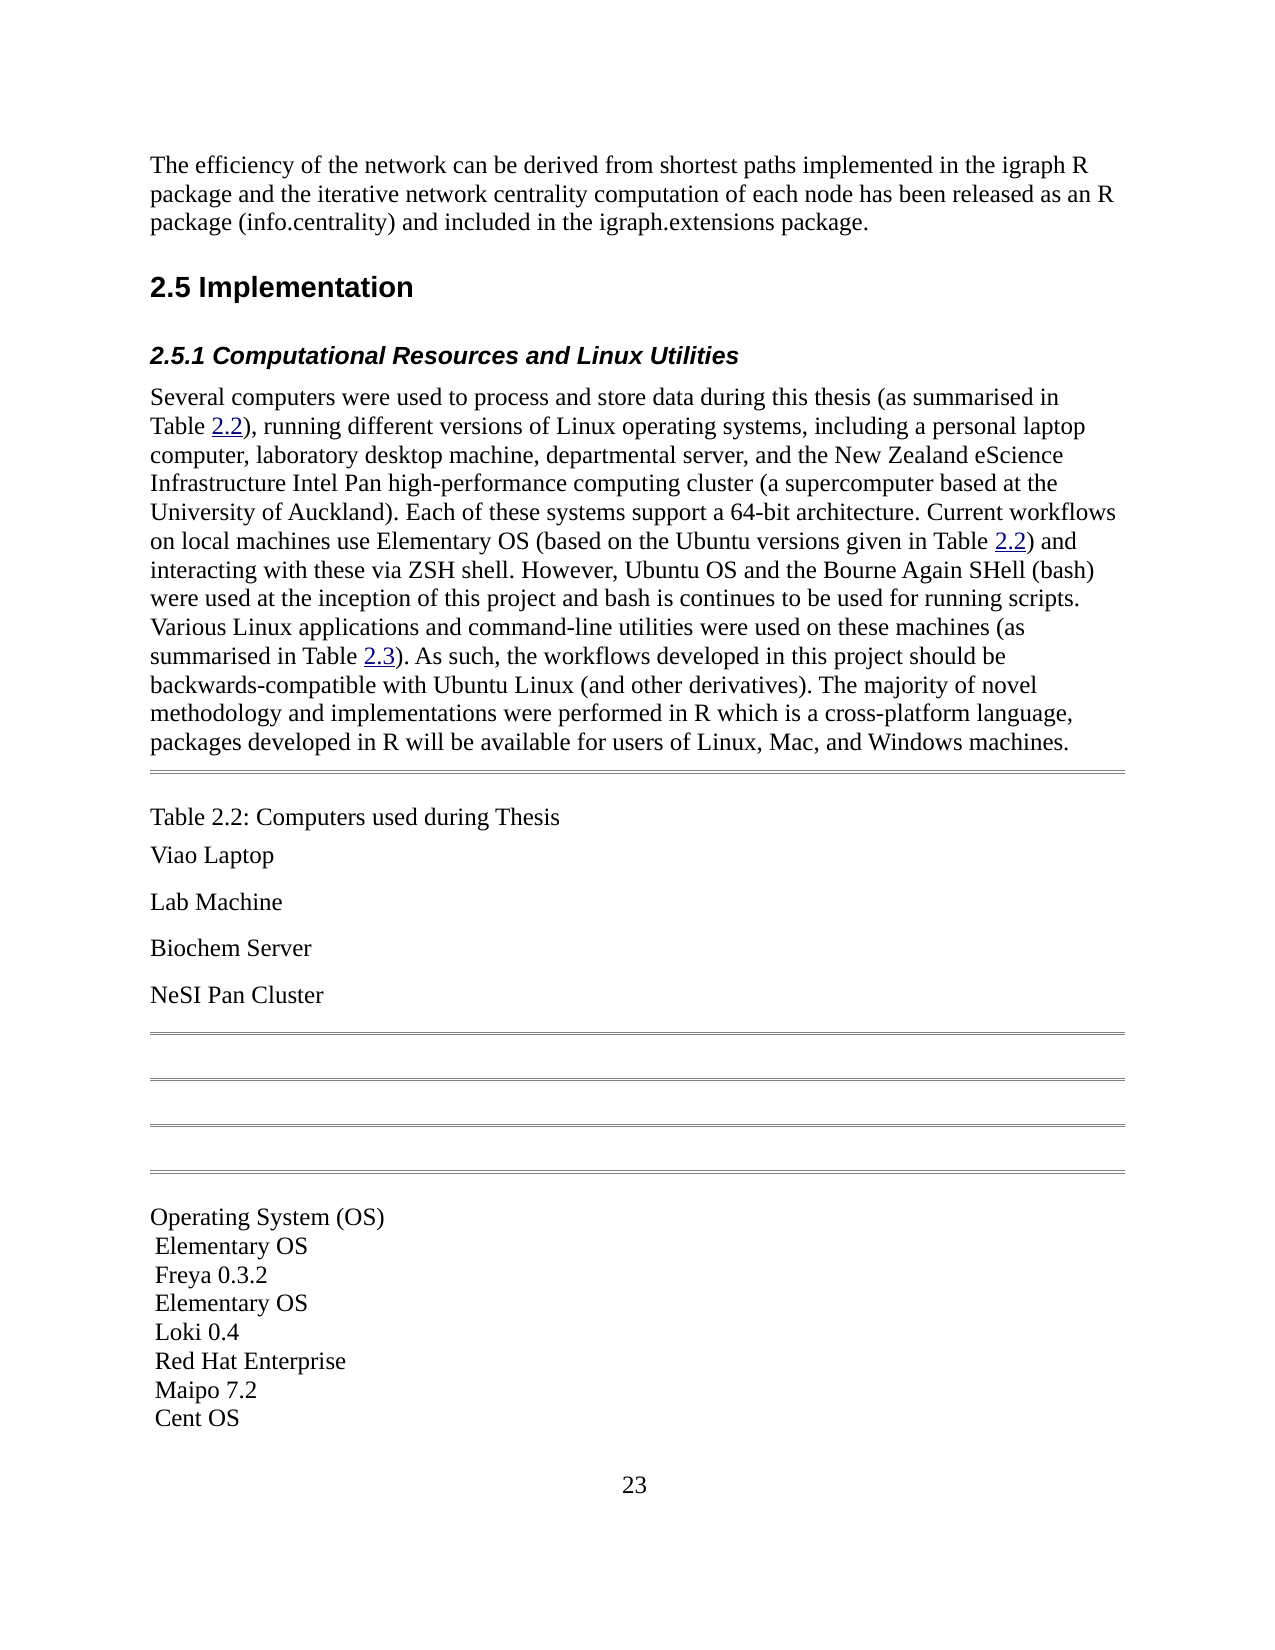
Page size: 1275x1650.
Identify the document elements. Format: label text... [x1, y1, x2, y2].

table_header Red Hat Enterprise [150, 1346, 1125, 1375]
table_cell Freya 0.3.2 [150, 1260, 1125, 1288]
text Table 2.2: Computers used during Thesis [150, 802, 1125, 831]
text Several computers were used to process and store data during this thesis (as summarised in Table 2.2), running different versions of Linux operating systems, including a personal laptop computer, laboratory desktop machine, departmental server, and the New Zealand eScience Infrastructure Intel Pan high-performance computing cluster (a supercomputer based at the University of Auckland). Each of these systems support a 64-bit architecture. Current workflows on local machines use Elementary OS (based on the Ubuntu versions given in Table 2.2) and interacting with these via ZSH shell. However, Ubuntu OS and the Bourne Again SHell (bash) were used at the inception of this project and bash is continues to be used for running scripts. Various Linux applications and command-line utilities were used on these machines (as summarised in Table 2.3). As such, the workflows developed in this project should be backwards-compatible with Ubuntu Linux (and other derivatives). The majority of novel methodology and implementations were performed in R which is a cross-platform language, packages developed in R will be available for users of Linux, Mac, and Windows machines. [150, 382, 1125, 756]
text Biochem Server [150, 933, 1125, 962]
text Viao Laptop [150, 840, 1125, 869]
table_header Elementary OS [150, 1231, 1125, 1260]
table_header Cent OS [150, 1404, 1125, 1432]
table_cell Maipo 7.2 [150, 1375, 1125, 1403]
text Lab Machine [150, 887, 1125, 915]
text NeSI Pan Cluster [150, 980, 1125, 1009]
subtitle 2.5 Implementation [150, 270, 1125, 304]
text Operating System (OS) [150, 1202, 1125, 1231]
table_header Elementary OS [150, 1289, 1125, 1317]
table_cell Loki 0.4 [150, 1317, 1125, 1346]
subtitle 2.5.1 Computational Resources and Linux Utilities [150, 341, 1125, 370]
text The efficiency of the network can be derived from shortest paths implemented in the igraph R package and the iterative network centrality computation of each node has been released as an R package (info.centrality) and included in the igraph.extensions package. [150, 150, 1125, 236]
